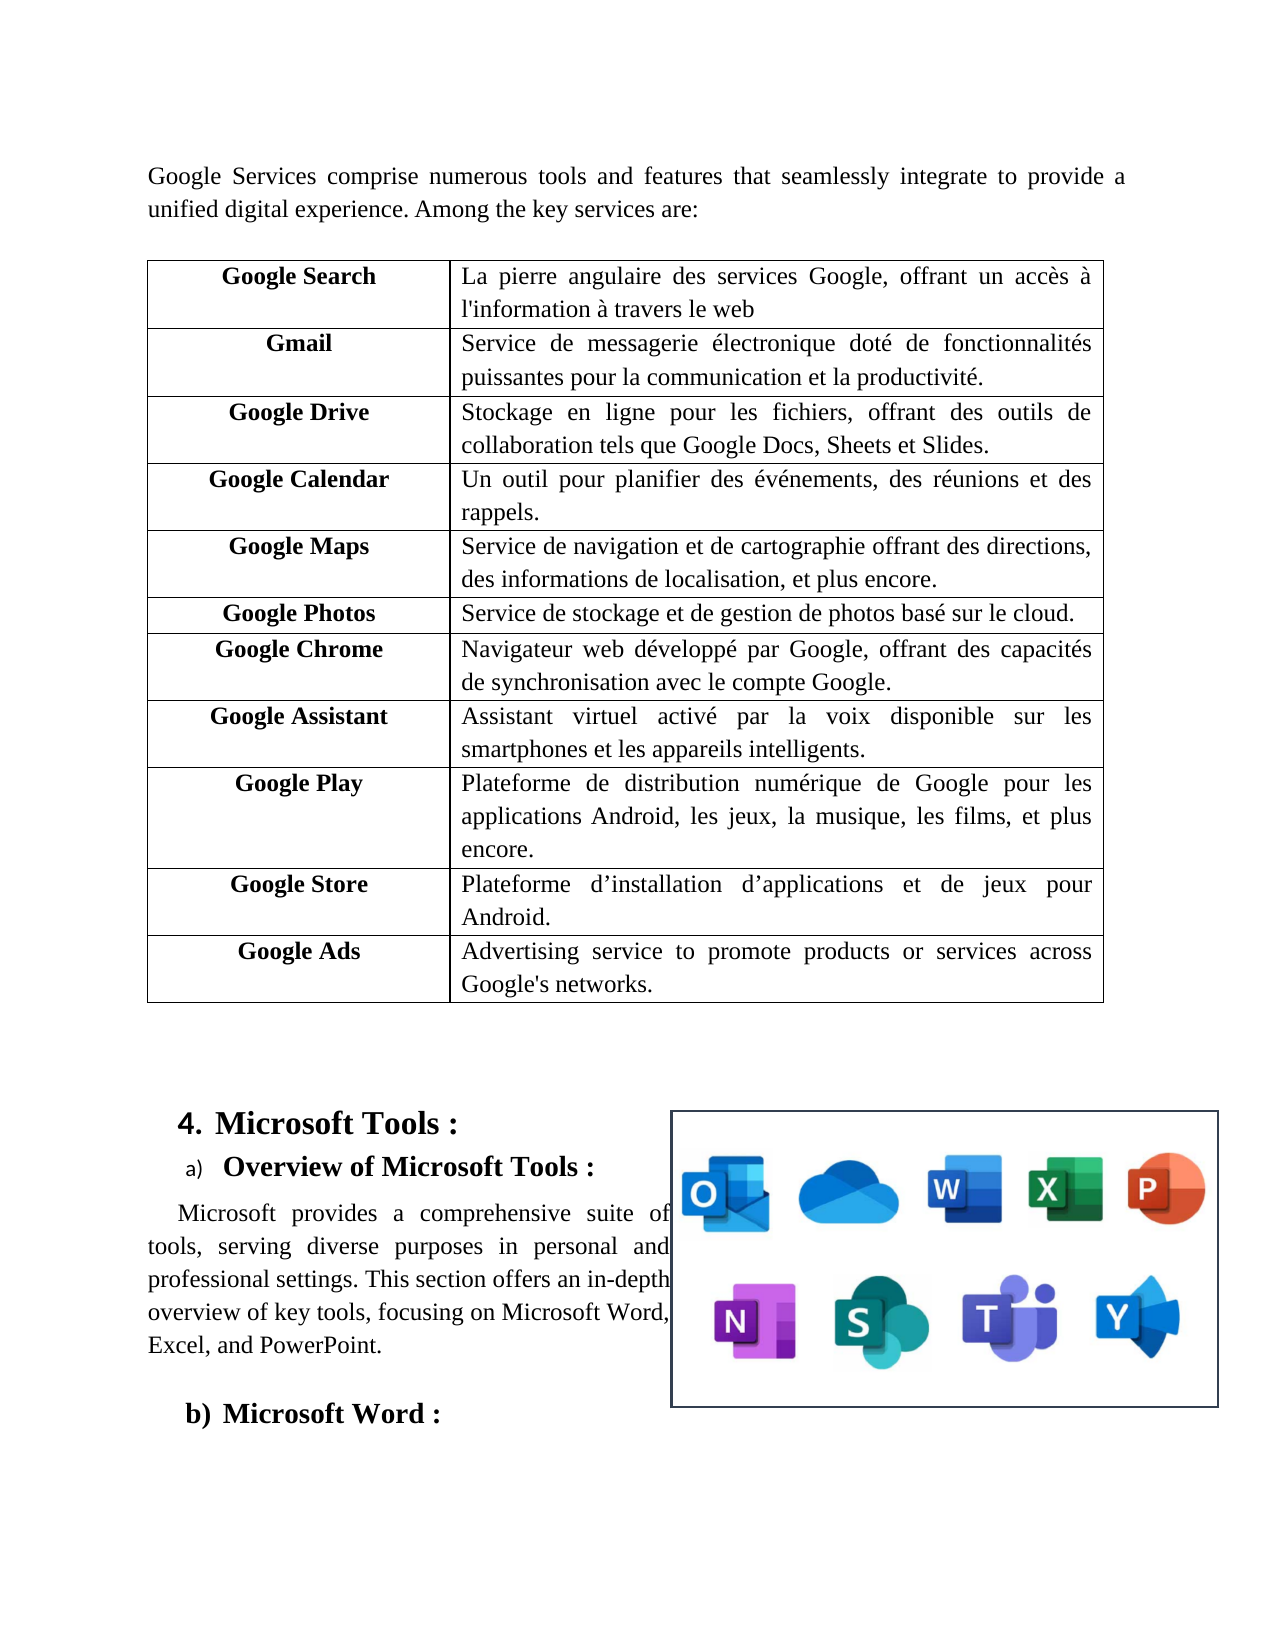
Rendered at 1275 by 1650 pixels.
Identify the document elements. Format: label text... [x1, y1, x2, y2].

table_cell Plateforme de distribution numérique de Google pour les applications Android, les jeux, la musique, les films, et plus encore. [451, 768, 1103, 868]
table_cell Service de messagerie électronique doté de fonctionnalités puissantes pour la communication et la productivité. [451, 329, 1103, 396]
table_cell Service de navigation et de cartographie offrant des directions, des informations de localisation, et plus encore. [451, 531, 1103, 597]
list Microsoft provides a comprehensive suite of tools, serving diverse purposes in personal and professional settings. This section offers an in-depth overview of key tools, focusing on Microsoft Word, Excel, and PowerPoint. [148, 1198, 670, 1359]
table_cell Navigateur web développé par Google, offrant des capacités de synchronisation avec le compte Google. [451, 634, 1103, 700]
table_cell Google Photos [148, 598, 449, 633]
table_cell Plateforme d’installation d’applications et de jeux pour Android. [451, 869, 1103, 935]
table_header Google Search [148, 261, 449, 327]
table_cell Stockage en ligne pour les fichiers, offrant des outils de collaboration tels que Google Docs, Sheets et Slides. [451, 397, 1103, 463]
list Microsoft Word : [185, 1397, 1127, 1430]
table_cell Gmail [148, 329, 449, 396]
table_cell Google Drive [148, 397, 449, 463]
list Overview of Microsoft Tools : [185, 1149, 670, 1182]
table_cell Google Maps [148, 531, 449, 597]
table_cell Google Chrome [148, 634, 449, 700]
table_cell Advertising service to promote products or services across Google's networks. [451, 936, 1103, 1002]
table_cell Google Assistant [148, 701, 449, 767]
table_cell Google Store [148, 869, 449, 935]
list Microsoft Tools : [177, 1102, 1127, 1143]
table_cell Google Ads [148, 936, 449, 1002]
table_cell Un outil pour planifier des événements, des réunions et des rappels. [451, 464, 1103, 530]
table_cell Service de stockage et de gestion de photos basé sur le cloud. [451, 598, 1103, 633]
text Google Services comprise numerous tools and features that seamlessly integrate to provide a unified digital experience. Among the key services are: [148, 161, 1127, 223]
table_cell Assistant virtuel activé par la voix disponible sur les smartphones et les appareils intelligents. [451, 701, 1103, 767]
table_header La pierre angulaire des services Google, offrant un accès à l'information à travers le web [451, 261, 1103, 327]
table_cell Google Calendar [148, 464, 449, 530]
table_cell Google Play [148, 768, 449, 868]
